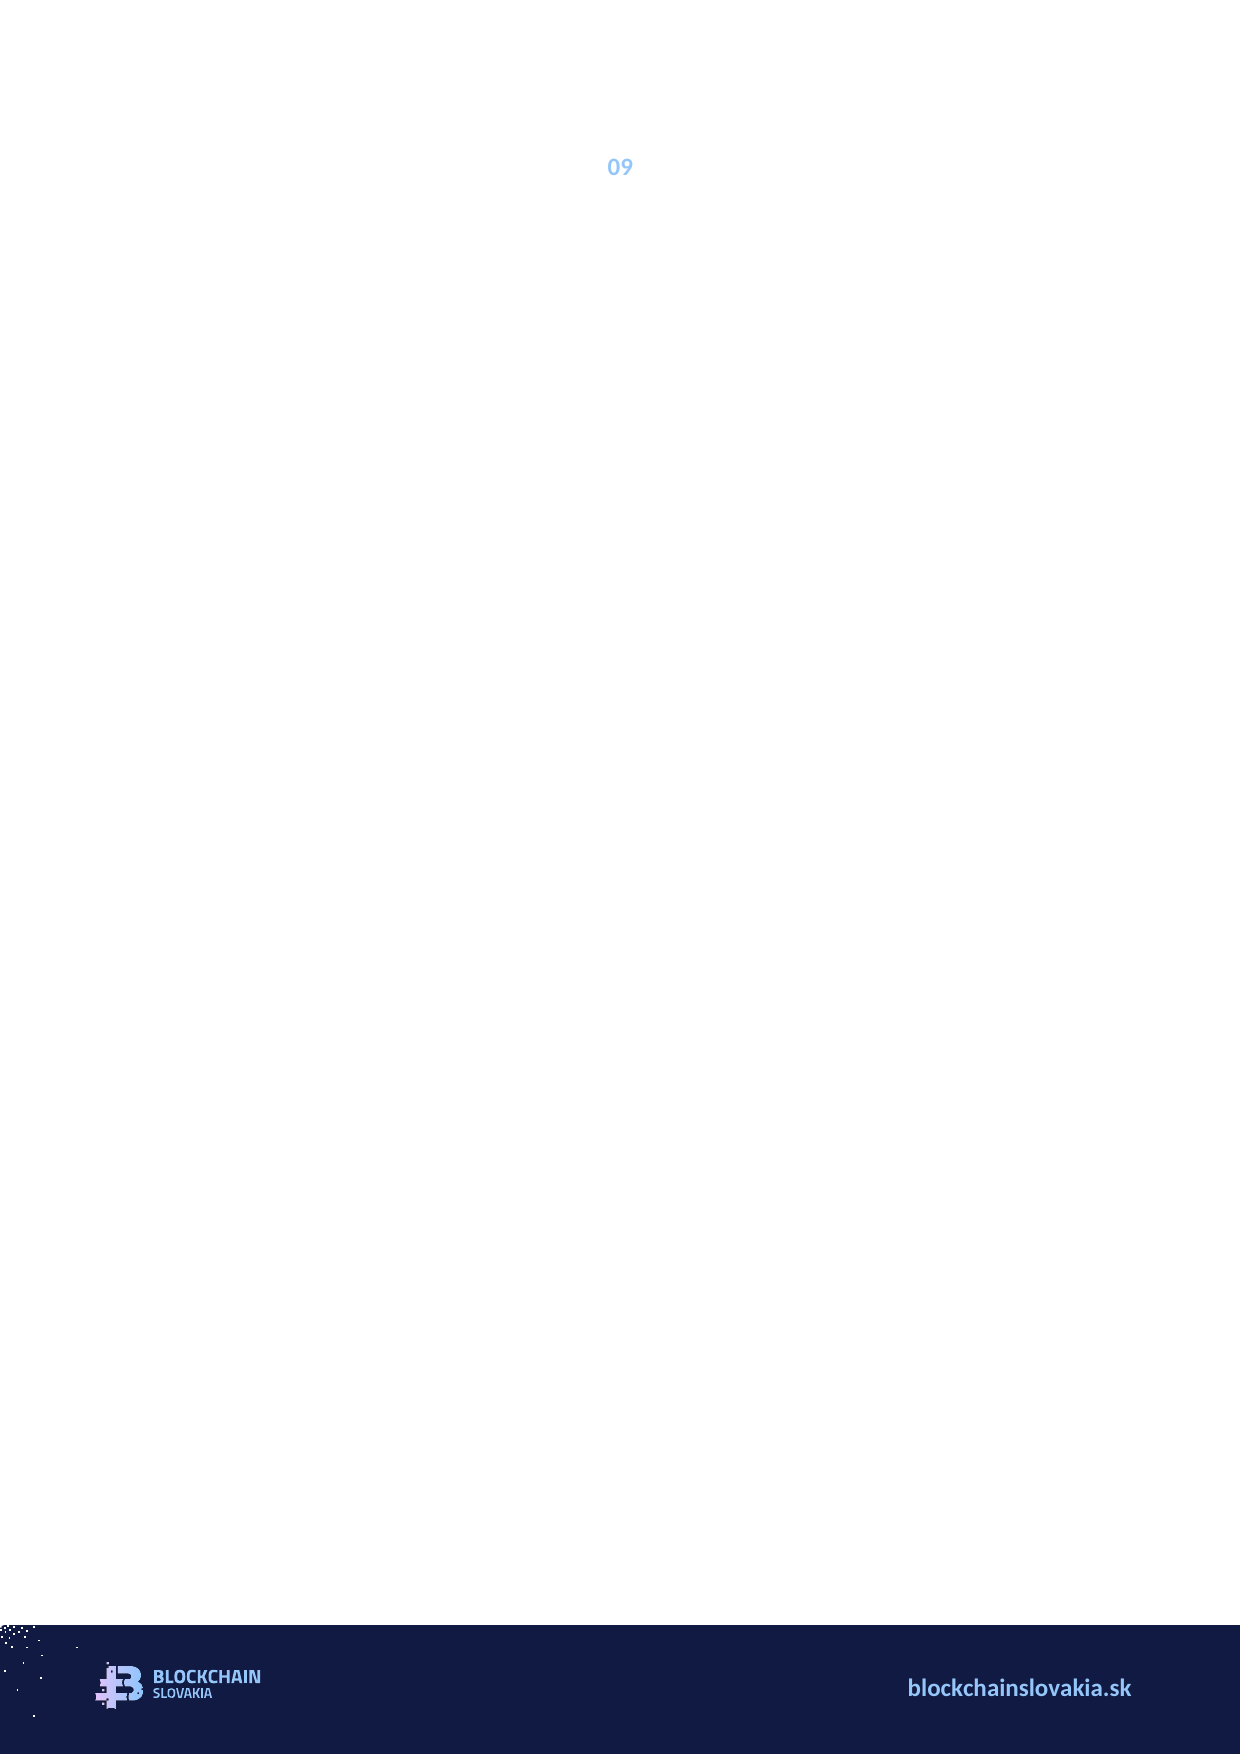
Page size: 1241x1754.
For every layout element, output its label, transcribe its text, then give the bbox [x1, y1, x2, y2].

text 09 [95, 151, 1145, 182]
